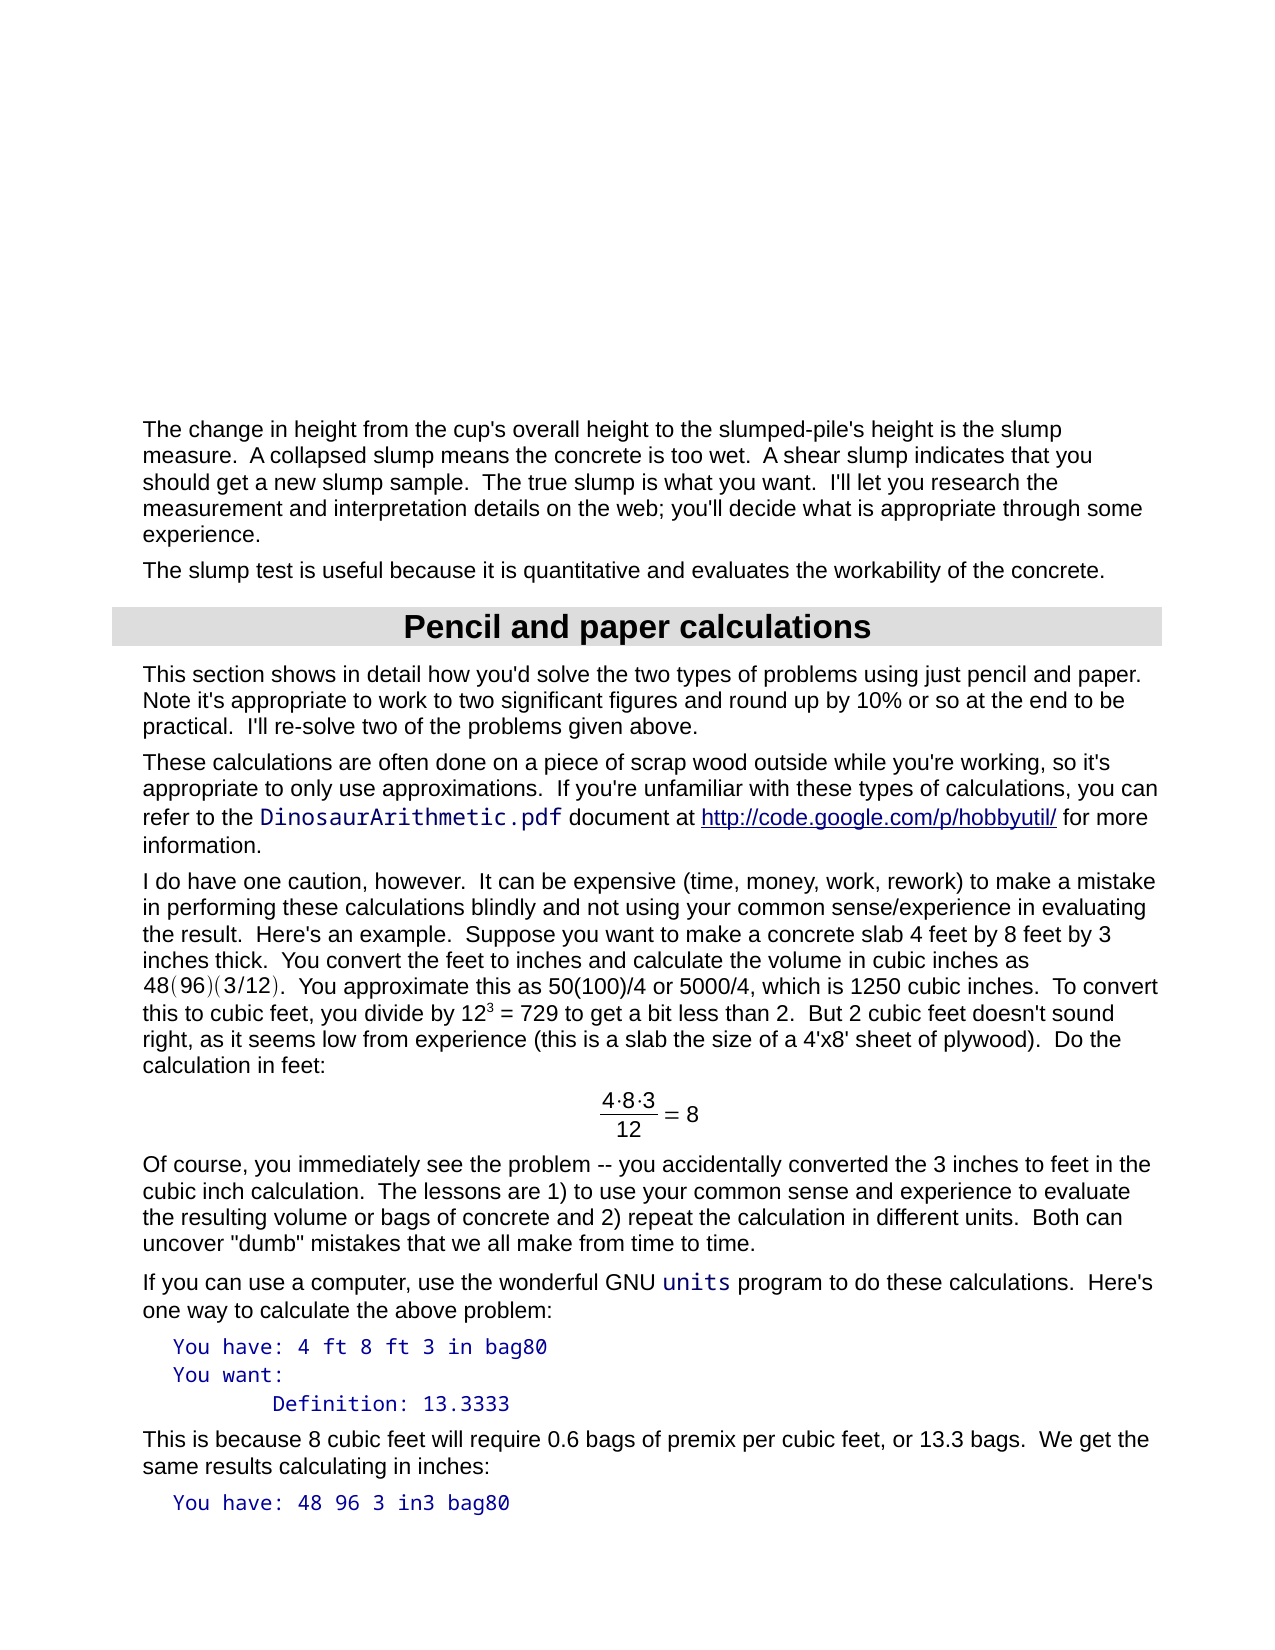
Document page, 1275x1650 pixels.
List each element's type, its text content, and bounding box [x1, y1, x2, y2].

text This is because 8 cubic feet will require 0.6 bags of premix per cubic feet, or 13.3 bags. We get the same results calculating in inches: [142, 1426, 1162, 1479]
text The slump test is useful because it is quantitative and evaluates the workability of the concrete. [142, 557, 1162, 583]
text You want: [172, 1361, 1162, 1389]
text If you can use a computer, use the wonderful GNU units program to do these calculations. Here's one way to calculate the above problem: [142, 1266, 1162, 1323]
text These calculations are often done on a piece of scrap wood outside while you're working, so it's appropriate to only use approximations. If you're unfamiliar with these types of calculations, you can refer to the DinosaurArithmetic.pdf document at http://code.google.com/p/hobbyutil/ for more information. [142, 748, 1162, 859]
text I do have one caution, however. It can be expensive (time, money, work, rework) to make a mistake in performing these calculations blindly and not using your common sense/experience in evaluating the result. Here's an example. Suppose you want to make a concrete slab 4 feet by 8 feet by 3 inches thick. You convert the feet to inches and calculate the volume in cubic inches as . You approximate this as 50(100)/4 or 5000/4, which is 1250 cubic inches. To convert this to cubic feet, you divide by 123 = 729 to get a bit less than 2. But 2 cubic feet doesn't sound right, as it seems low from experience (this is a slab the size of a 4'x8' sheet of plywood). Do the calculation in feet: [142, 868, 1162, 1079]
text Definition: 13.3333 [172, 1389, 1162, 1417]
text Of course, you immediately see the problem -- you accidentally converted the 3 inches to feet in the cubic inch calculation. The lessons are 1) to use your common sense and experience to evaluate the resulting volume or bags of concrete and 2) repeat the calculation in different units. Both can uncover "dumb" mistakes that we all make from time to time. [142, 1151, 1162, 1257]
text You have: 4 ft 8 ft 3 in bag80 [172, 1332, 1162, 1361]
text You have: 48 96 3 in3 bag80 [172, 1488, 1162, 1517]
text The change in height from the cup's overall height to the slumped-pile's height is the slump measure. A collapsed slump means the concrete is too wet. A shear slump indicates that you should get a new slump sample. The true slump is what you want. I'll let you research the measurement and interpretation details on the web; you'll decide what is appropriate through some experience. [142, 112, 1162, 548]
subtitle Pencil and paper calculations [112, 607, 1162, 646]
text This section shows in detail how you'd solve the two types of problems using just pencil and paper. Note it's appropriate to work to two significant figures and round up by 10% or so at the end to be practical. I'll re-solve two of the problems given above. [142, 661, 1162, 739]
